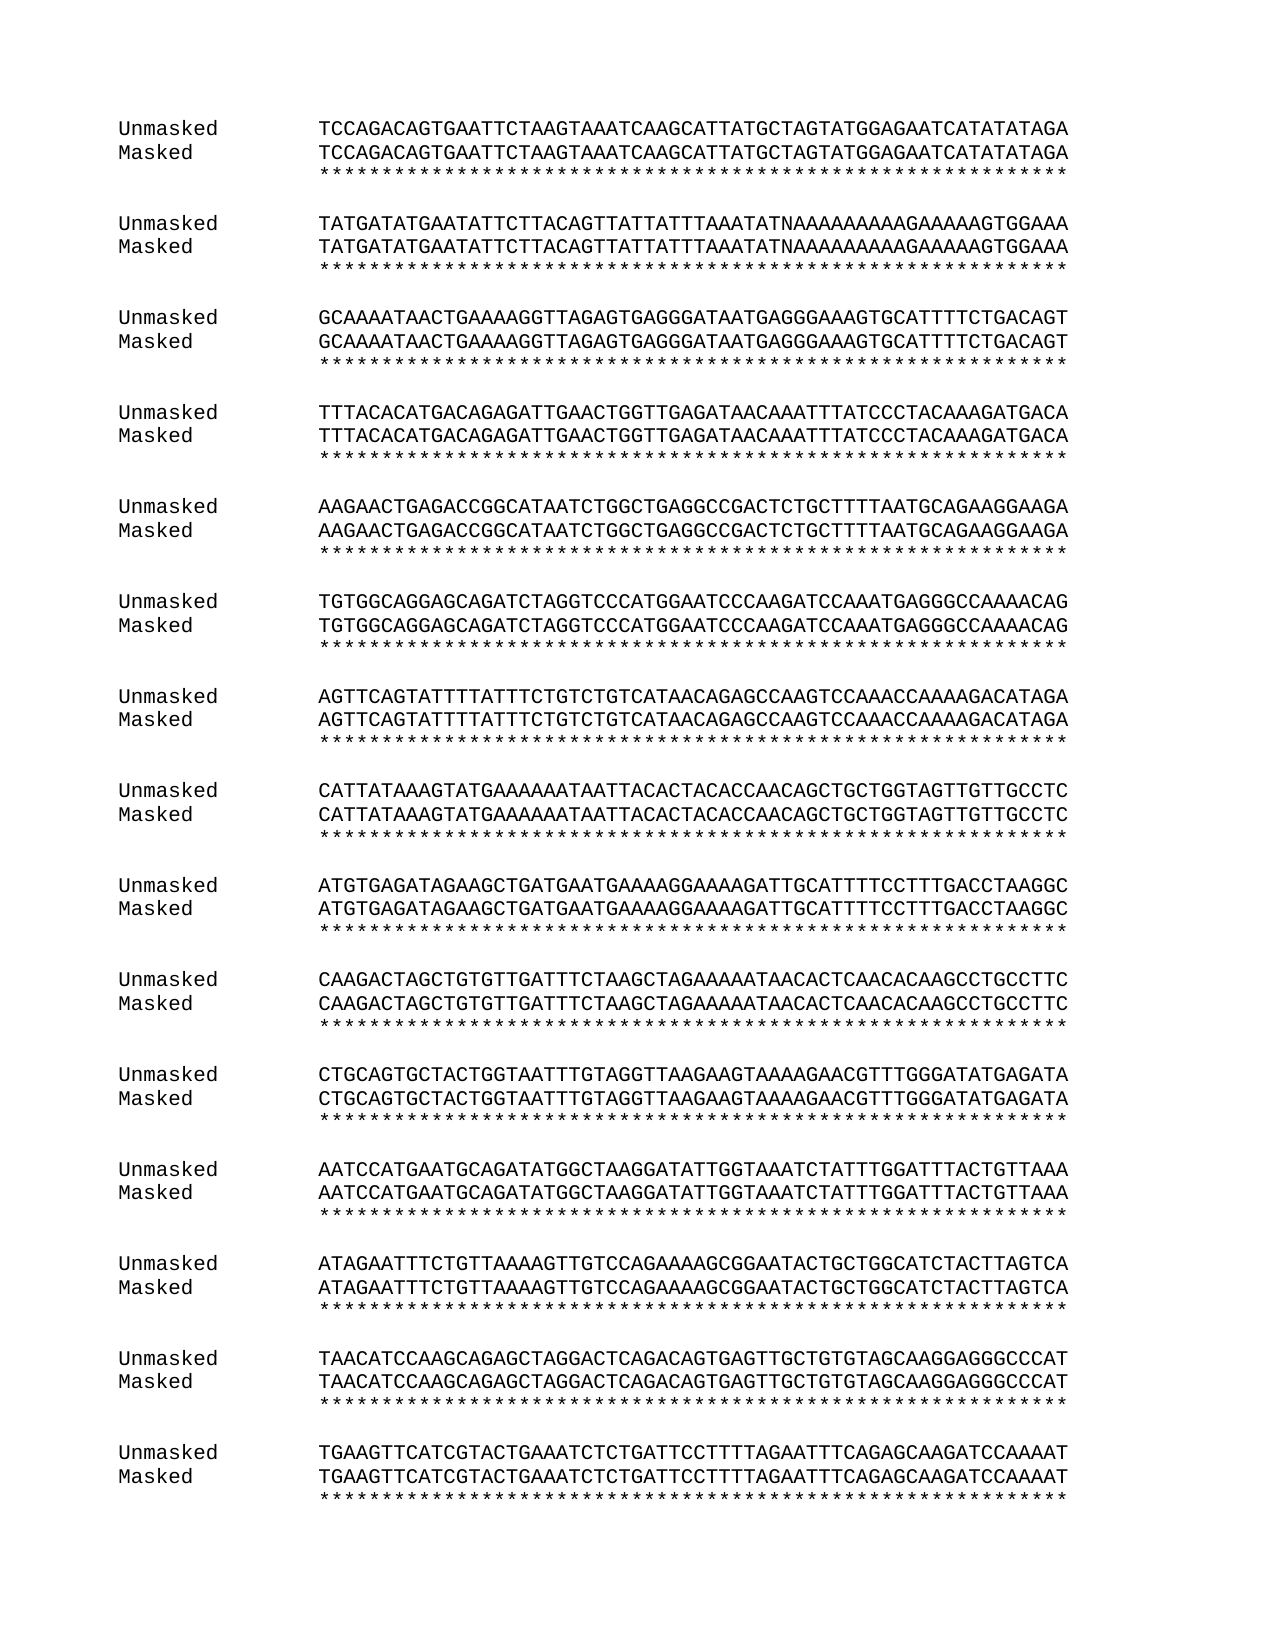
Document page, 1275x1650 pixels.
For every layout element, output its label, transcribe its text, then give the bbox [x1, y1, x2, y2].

text Unmasked CATTATAAAGTATGAAAAAATAATTACACTACACCAACAGCTGCTGGTAGTTGTTGCCTC [118, 780, 1157, 804]
text ************************************************************ [118, 827, 1157, 851]
text Masked ATGTGAGATAGAAGCTGATGAATGAAAAGGAAAAGATTGCATTTTCCTTTGACCTAAGGC [118, 898, 1157, 922]
text Masked TTTACACATGACAGAGATTGAACTGGTTGAGATAACAAATTTATCCCTACAAAGATGACA [118, 426, 1157, 449]
text ************************************************************ [118, 165, 1157, 189]
text ************************************************************ [118, 1300, 1157, 1324]
text Masked TCCAGACAGTGAATTCTAAGTAAATCAAGCATTATGCTAGTATGGAGAATCATATATAGA [118, 142, 1157, 165]
text Unmasked TATGATATGAATATTCTTACAGTTATTATTTAAATATNAAAAAAAAAGAAAAAGTGGAAA [118, 213, 1157, 236]
text Masked TATGATATGAATATTCTTACAGTTATTATTTAAATATNAAAAAAAAAGAAAAAGTGGAAA [118, 236, 1157, 260]
text ************************************************************ [118, 544, 1157, 567]
text ************************************************************ [118, 733, 1157, 757]
text Masked AATCCATGAATGCAGATATGGCTAAGGATATTGGTAAATCTATTTGGATTTACTGTTAAA [118, 1182, 1157, 1206]
text Unmasked GCAAAATAACTGAAAAGGTTAGAGTGAGGGATAATGAGGGAAAGTGCATTTTCTGACAGT [118, 307, 1157, 331]
text Unmasked AGTTCAGTATTTTATTTCTGTCTGTCATAACAGAGCCAAGTCCAAACCAAAAGACATAGA [118, 686, 1157, 709]
text Unmasked TGTGGCAGGAGCAGATCTAGGTCCCATGGAATCCCAAGATCCAAATGAGGGCCAAAACAG [118, 591, 1157, 615]
text ************************************************************ [118, 260, 1157, 284]
text Unmasked TGAAGTTCATCGTACTGAAATCTCTGATTCCTTTTAGAATTTCAGAGCAAGATCCAAAAT [118, 1442, 1157, 1466]
text Masked CAAGACTAGCTGTGTTGATTTCTAAGCTAGAAAAATAACACTCAACACAAGCCTGCCTTC [118, 993, 1157, 1017]
text Unmasked ATGTGAGATAGAAGCTGATGAATGAAAAGGAAAAGATTGCATTTTCCTTTGACCTAAGGC [118, 875, 1157, 898]
text Unmasked CAAGACTAGCTGTGTTGATTTCTAAGCTAGAAAAATAACACTCAACACAAGCCTGCCTTC [118, 969, 1157, 993]
text Unmasked TTTACACATGACAGAGATTGAACTGGTTGAGATAACAAATTTATCCCTACAAAGATGACA [118, 402, 1157, 426]
text ************************************************************ [118, 1395, 1157, 1419]
text ************************************************************ [118, 1111, 1157, 1135]
text Masked ATAGAATTTCTGTTAAAAGTTGTCCAGAAAAGCGGAATACTGCTGGCATCTACTTAGTCA [118, 1277, 1157, 1300]
text ************************************************************ [118, 1489, 1157, 1513]
text Masked AGTTCAGTATTTTATTTCTGTCTGTCATAACAGAGCCAAGTCCAAACCAAAAGACATAGA [118, 709, 1157, 733]
text Masked AAGAACTGAGACCGGCATAATCTGGCTGAGGCCGACTCTGCTTTTAATGCAGAAGGAAGA [118, 520, 1157, 544]
text Unmasked AAGAACTGAGACCGGCATAATCTGGCTGAGGCCGACTCTGCTTTTAATGCAGAAGGAAGA [118, 496, 1157, 520]
text Masked TAACATCCAAGCAGAGCTAGGACTCAGACAGTGAGTTGCTGTGTAGCAAGGAGGGCCCAT [118, 1371, 1157, 1395]
text Masked GCAAAATAACTGAAAAGGTTAGAGTGAGGGATAATGAGGGAAAGTGCATTTTCTGACAGT [118, 331, 1157, 354]
text Masked TGAAGTTCATCGTACTGAAATCTCTGATTCCTTTTAGAATTTCAGAGCAAGATCCAAAAT [118, 1466, 1157, 1489]
text ************************************************************ [118, 922, 1157, 946]
text Unmasked ATAGAATTTCTGTTAAAAGTTGTCCAGAAAAGCGGAATACTGCTGGCATCTACTTAGTCA [118, 1253, 1157, 1277]
text Unmasked TCCAGACAGTGAATTCTAAGTAAATCAAGCATTATGCTAGTATGGAGAATCATATATAGA [118, 118, 1157, 142]
text Unmasked TAACATCCAAGCAGAGCTAGGACTCAGACAGTGAGTTGCTGTGTAGCAAGGAGGGCCCAT [118, 1348, 1157, 1371]
text ************************************************************ [118, 1017, 1157, 1040]
text ************************************************************ [118, 354, 1157, 378]
text Unmasked CTGCAGTGCTACTGGTAATTTGTAGGTTAAGAAGTAAAAGAACGTTTGGGATATGAGATA [118, 1064, 1157, 1088]
text ************************************************************ [118, 1206, 1157, 1229]
text Masked CATTATAAAGTATGAAAAAATAATTACACTACACCAACAGCTGCTGGTAGTTGTTGCCTC [118, 804, 1157, 827]
text Masked TGTGGCAGGAGCAGATCTAGGTCCCATGGAATCCCAAGATCCAAATGAGGGCCAAAACAG [118, 615, 1157, 638]
text Masked CTGCAGTGCTACTGGTAATTTGTAGGTTAAGAAGTAAAAGAACGTTTGGGATATGAGATA [118, 1088, 1157, 1111]
text ************************************************************ [118, 449, 1157, 473]
text ************************************************************ [118, 638, 1157, 662]
text Unmasked AATCCATGAATGCAGATATGGCTAAGGATATTGGTAAATCTATTTGGATTTACTGTTAAA [118, 1158, 1157, 1182]
